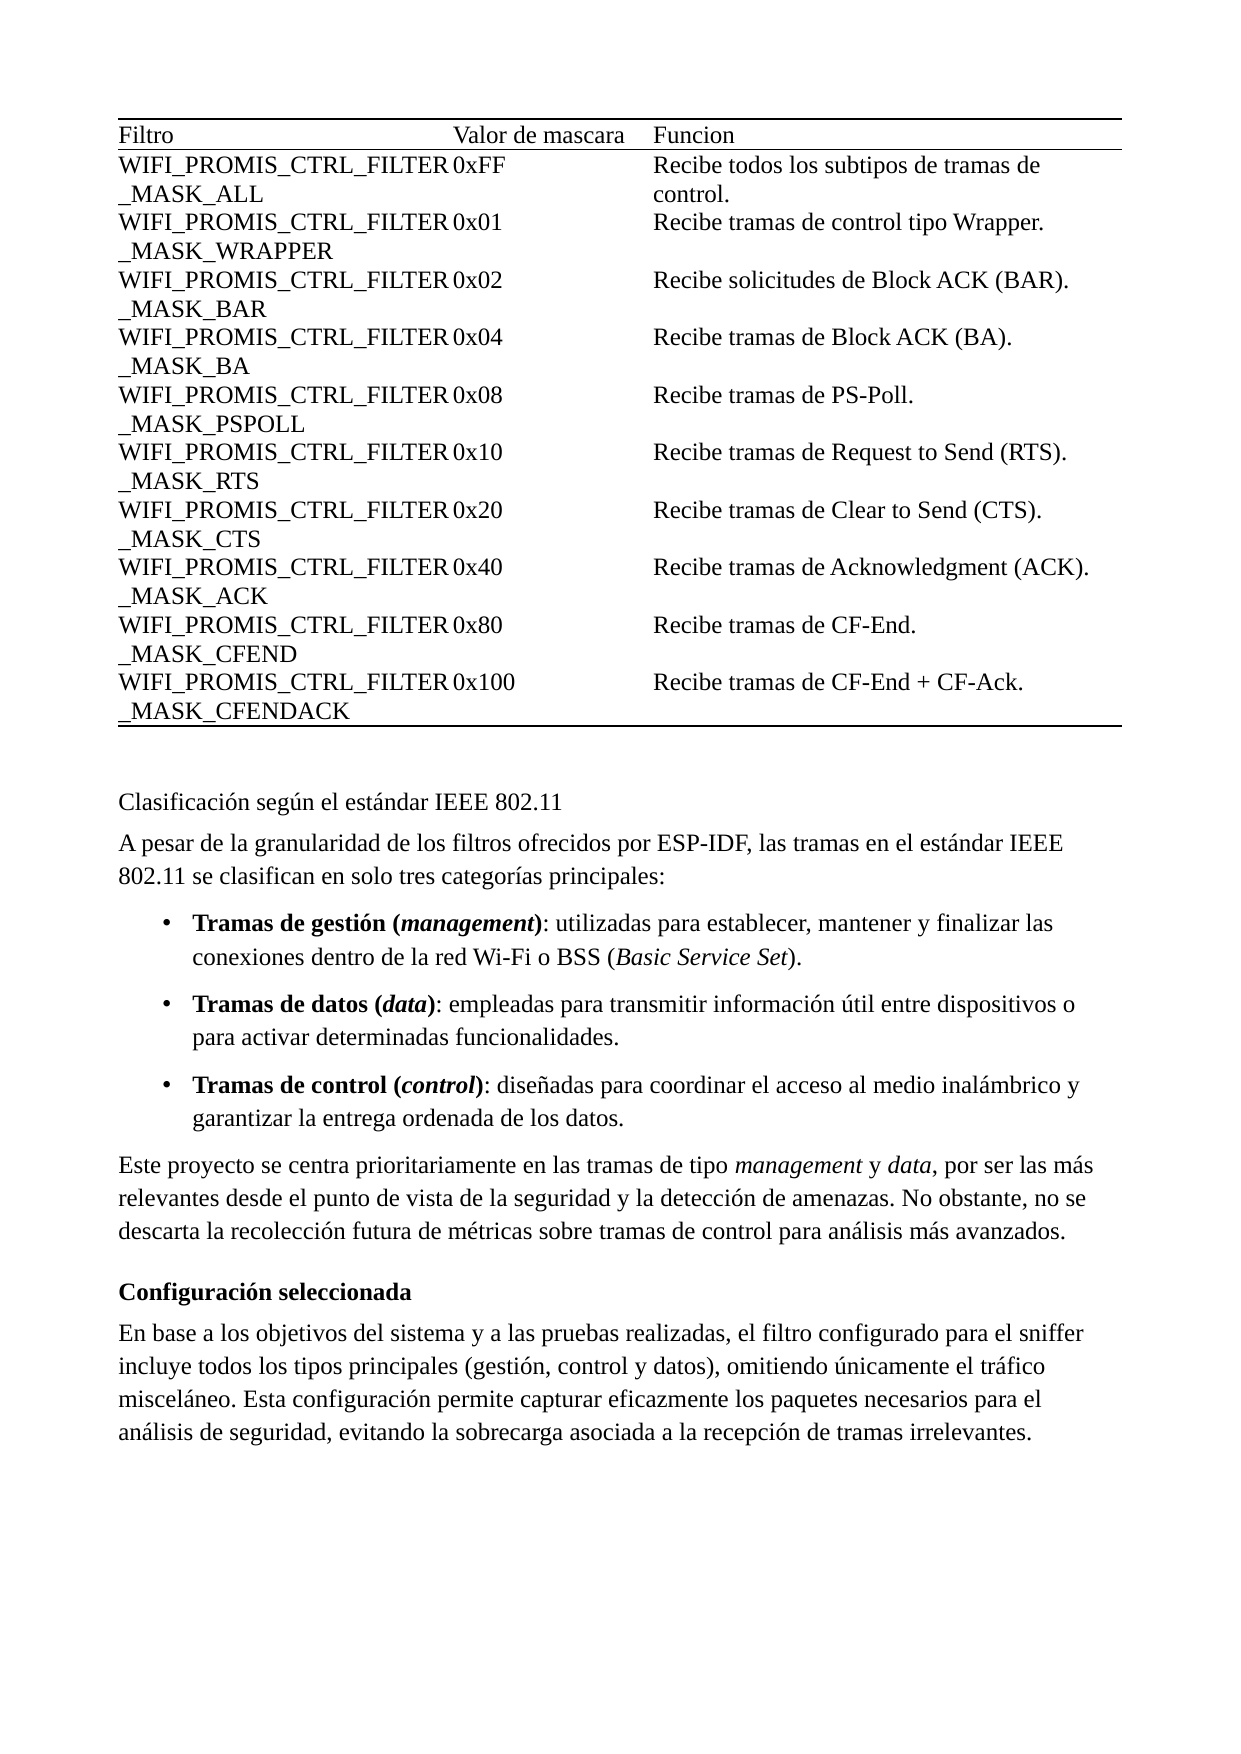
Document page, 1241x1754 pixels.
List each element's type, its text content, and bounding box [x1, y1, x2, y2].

table_cell 0x02 [453, 265, 653, 322]
list Tramas de datos (data): empleadas para transmitir información útil entre dispositivos o para activar determinadas funcionalidades. [162, 989, 1122, 1051]
table_cell WIFI_PROMIS_CTRL_FILTER_MASK_ACK [118, 553, 453, 610]
table_cell Recibe tramas de PS-Poll. [653, 380, 1122, 437]
table_cell 0x01 [453, 208, 653, 265]
table_header Filtro [118, 120, 453, 148]
text A pesar de la granularidad de los filtros ofrecidos por ESP-IDF, las tramas en el estándar IEEE 802.11 se clasifican en solo tres categorías principales: [118, 828, 1122, 890]
table_cell 0x100 [453, 668, 653, 725]
subtitle Clasificación según el estándar IEEE 802.11 [118, 787, 1122, 815]
table_cell WIFI_PROMIS_CTRL_FILTER_MASK_PSPOLL [118, 380, 453, 437]
table_cell WIFI_PROMIS_CTRL_FILTER_MASK_ALL [118, 150, 453, 207]
table_cell 0x04 [453, 323, 653, 380]
table_cell Recibe tramas de Acknowledgment (ACK). [653, 553, 1122, 610]
text Este proyecto se centra prioritariamente en las tramas de tipo management y data, por ser las más relevantes desde el punto de vista de la seguridad y la detección de amenazas. No obstante, no se descarta la recolección futura de métricas sobre tramas de control para análisis más avanzados. [118, 1150, 1122, 1245]
table_cell Recibe tramas de Clear to Send (CTS). [653, 495, 1122, 552]
table_cell WIFI_PROMIS_CTRL_FILTER_MASK_CTS [118, 495, 453, 552]
table_cell 0x40 [453, 553, 653, 610]
table_cell Recibe tramas de CF-End. [653, 610, 1122, 667]
table_cell WIFI_PROMIS_CTRL_FILTER_MASK_CFEND [118, 610, 453, 667]
list Tramas de gestión (management): utilizadas para establecer, mantener y finalizar las conexiones dentro de la red Wi-Fi o BSS (Basic Service Set). [162, 908, 1122, 970]
table_cell Recibe tramas de Request to Send (RTS). [653, 438, 1122, 495]
table_cell Recibe solicitudes de Block ACK (BAR). [653, 265, 1122, 322]
table_cell WIFI_PROMIS_CTRL_FILTER_MASK_BAR [118, 265, 453, 322]
table_cell WIFI_PROMIS_CTRL_FILTER_MASK_WRAPPER [118, 208, 453, 265]
table_cell Recibe tramas de CF-End + CF-Ack. [653, 668, 1122, 725]
text En base a los objetivos del sistema y a las pruebas realizadas, el filtro configurado para el sniffer incluye todos los tipos principales (gestión, control y datos), omitiendo únicamente el tráfico misceláneo. Esta configuración permite capturar eficazmente los paquetes necesarios para el análisis de seguridad, evitando la sobrecarga asociada a la recepción de tramas irrelevantes. [118, 1318, 1122, 1446]
table_cell WIFI_PROMIS_CTRL_FILTER_MASK_RTS [118, 438, 453, 495]
subtitle Configuración seleccionada [118, 1277, 1122, 1305]
table_header Funcion [653, 120, 1122, 148]
table_cell 0x20 [453, 495, 653, 552]
table_cell WIFI_PROMIS_CTRL_FILTER_MASK_CFENDACK [118, 668, 453, 725]
table_cell 0x80 [453, 610, 653, 667]
table_cell 0x08 [453, 380, 653, 437]
table_cell 0xFF [453, 150, 653, 207]
table_cell 0x10 [453, 438, 653, 495]
table_cell Recibe tramas de Block ACK (BA). [653, 323, 1122, 380]
table_cell WIFI_PROMIS_CTRL_FILTER_MASK_BA [118, 323, 453, 380]
table_cell Recibe tramas de control tipo Wrapper. [653, 208, 1122, 265]
table_header Valor de mascara [453, 120, 653, 148]
table_cell Recibe todos los subtipos de tramas de control. [653, 150, 1122, 207]
list Tramas de control (control): diseñadas para coordinar el acceso al medio inalámbrico y garantizar la entrega ordenada de los datos. [162, 1070, 1122, 1132]
